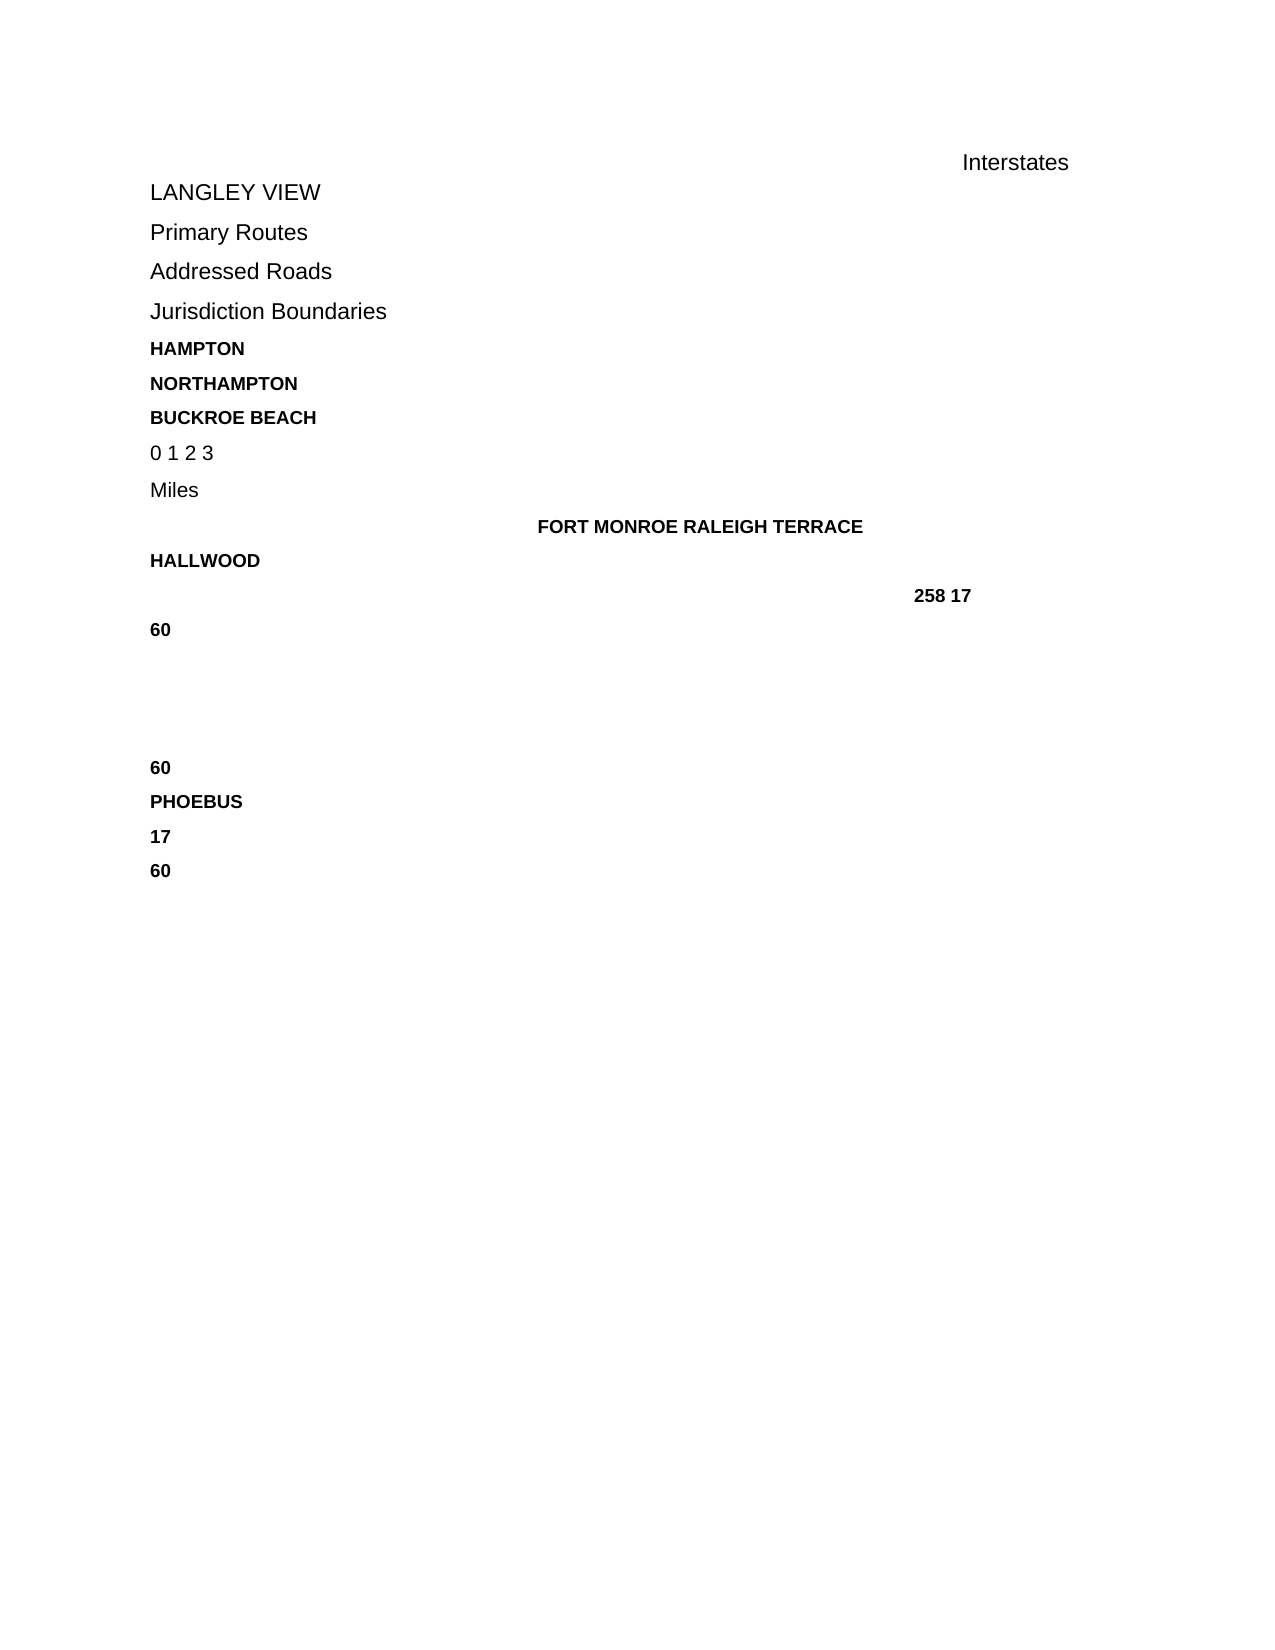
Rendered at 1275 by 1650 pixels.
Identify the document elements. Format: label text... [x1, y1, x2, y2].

text 664 [150, 723, 1125, 744]
text Miles [150, 479, 1125, 502]
text 664 [150, 688, 1125, 709]
text 258 17 [150, 585, 1125, 606]
text HALLWOOD [150, 551, 1125, 572]
text 60 [150, 619, 1125, 641]
text 60 [150, 757, 1125, 778]
text 17 [150, 826, 1125, 847]
text FORT MONROE RALEIGH TERRACE [150, 516, 1125, 537]
text NORTHAMPTON [150, 373, 1125, 394]
text 0 1 2 3 [150, 442, 1125, 465]
text HAMPTON [150, 338, 1125, 359]
text 60 [150, 861, 1125, 882]
text BUCKROE BEACH [150, 407, 1125, 428]
text Addressed Roads [150, 259, 1125, 284]
text Jurisdiction Boundaries [150, 299, 1125, 324]
text PHOEBUS [150, 792, 1125, 813]
text Primary Routes [150, 219, 1125, 245]
text 64 [150, 654, 1125, 675]
text Interstates LANGLEY VIEW [150, 150, 1125, 205]
